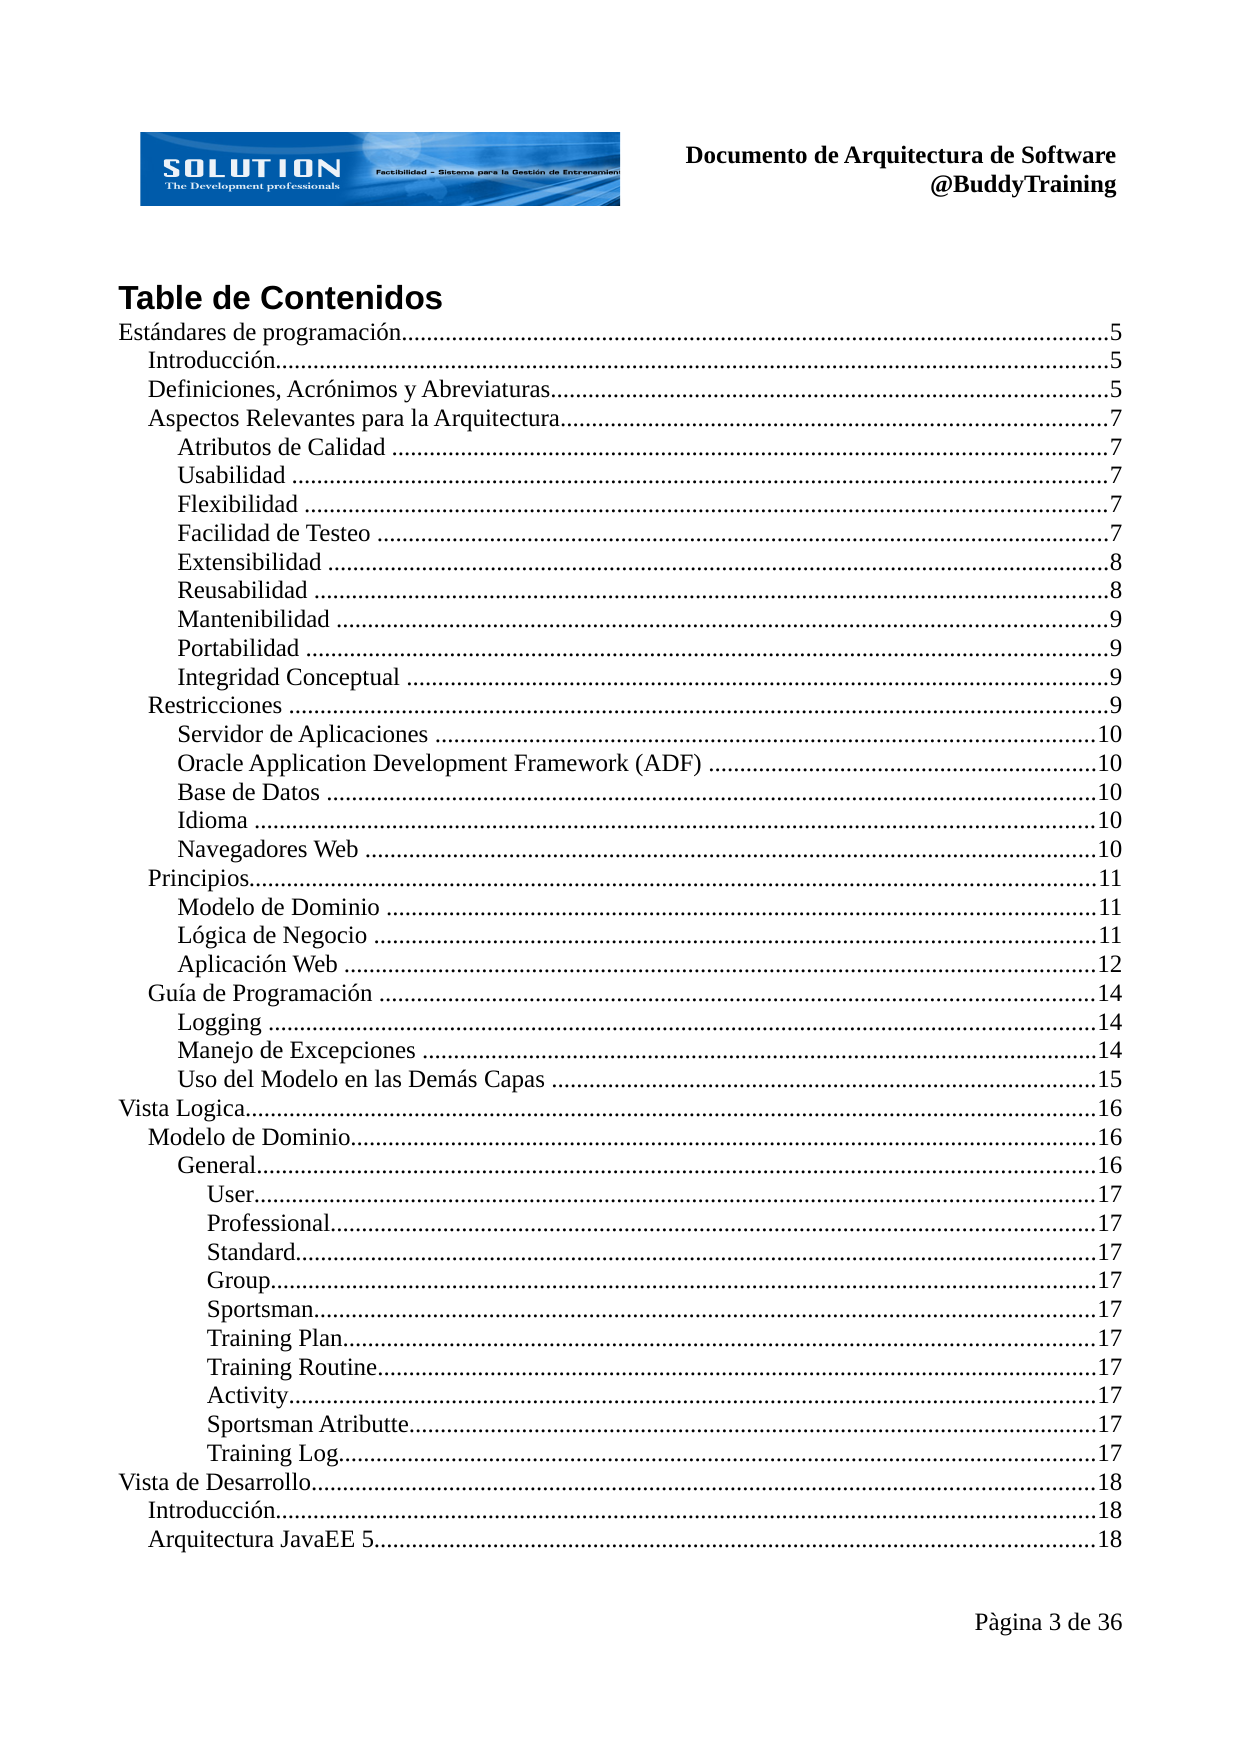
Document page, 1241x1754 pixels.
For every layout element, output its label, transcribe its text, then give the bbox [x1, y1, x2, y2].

text Activity 17 [207, 1381, 1122, 1409]
text Aspectos Relevantes para la Arquitectura 7 [148, 403, 1122, 432]
text Navegadores Web 10 [177, 834, 1122, 863]
text Base de Datos 10 [177, 777, 1122, 806]
text Portabilidad 9 [177, 633, 1122, 662]
text Guía de Programación 14 [148, 978, 1122, 1007]
text Principios 11 [148, 863, 1122, 892]
text Manejo de Excepciones 14 [177, 1036, 1122, 1064]
text Estándares de programación 5 [118, 317, 1122, 346]
text Facilidad de Testeo 7 [177, 518, 1122, 547]
text Standard 17 [207, 1237, 1122, 1266]
text Modelo de Dominio 11 [177, 892, 1122, 921]
text Flexibilidad 7 [177, 489, 1122, 518]
text Usabilidad 7 [177, 461, 1122, 489]
text Logging 14 [177, 1007, 1122, 1036]
text Atributos de Calidad 7 [177, 432, 1122, 461]
text Group 17 [207, 1266, 1122, 1294]
text Definiciones, Acrónimos y Abreviaturas 5 [148, 374, 1122, 403]
text Modelo de Dominio 16 [148, 1122, 1122, 1151]
text Introducción 18 [148, 1496, 1122, 1524]
text Arquitectura JavaEE 5 18 [148, 1524, 1122, 1553]
text Training Plan 17 [207, 1323, 1122, 1352]
subtitle Table de Contenidos [118, 278, 1122, 317]
text Vista Logica 16 [118, 1093, 1122, 1122]
text Extensibilidad 8 [177, 547, 1122, 576]
text Professional 17 [207, 1208, 1122, 1237]
text User 17 [207, 1179, 1122, 1208]
text Training Routine 17 [207, 1352, 1122, 1381]
text Introducción 5 [148, 346, 1122, 374]
text Oracle Application Development Framework (ADF) 10 [177, 748, 1122, 777]
text Restricciones 9 [148, 691, 1122, 719]
text Sportsman 17 [207, 1294, 1122, 1323]
text Integridad Conceptual 9 [177, 662, 1122, 691]
picture [140, 132, 621, 206]
text Servidor de Aplicaciones 10 [177, 719, 1122, 748]
text Aplicación Web 12 [177, 949, 1122, 978]
text Lógica de Negocio 11 [177, 921, 1122, 949]
text Mantenibilidad 9 [177, 604, 1122, 633]
text Sportsman Atributte 17 [207, 1409, 1122, 1438]
text Training Log 17 [207, 1438, 1122, 1467]
text Vista de Desarrollo 18 [118, 1467, 1122, 1496]
text General 16 [177, 1151, 1122, 1179]
text Uso del Modelo en las Demás Capas 15 [177, 1064, 1122, 1093]
text Idioma 10 [177, 806, 1122, 834]
text Reusabilidad 8 [177, 576, 1122, 604]
